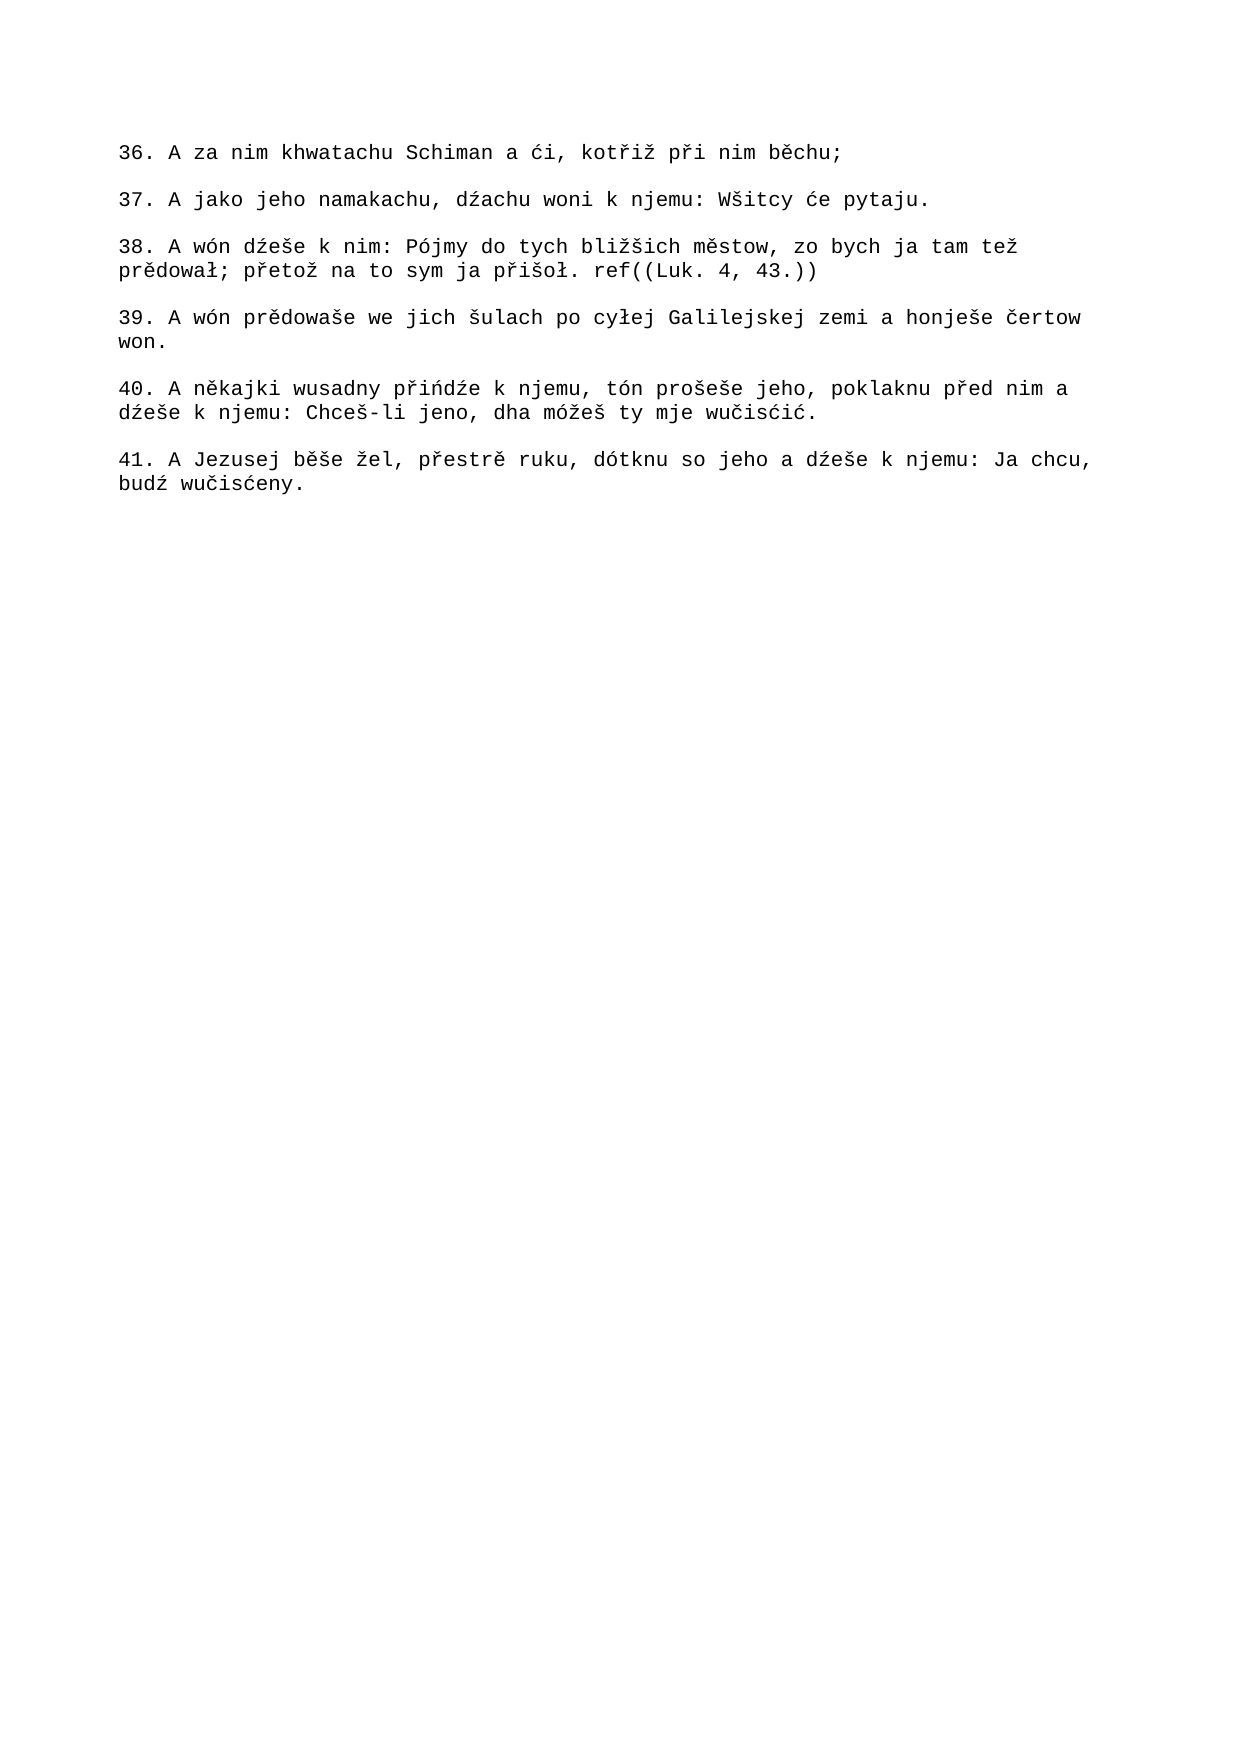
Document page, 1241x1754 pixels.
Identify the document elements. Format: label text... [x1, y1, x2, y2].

text 39. A wón prědowaše we jich šulach po cyłej Galilejskej zemi a honješe čertow won. [118, 307, 1122, 354]
text 40. A někajki wusadny přińdźe k njemu, tón prošeše jeho, poklaknu před nim a dźeše k njemu: Chceš-li jeno, dha móžeš ty mje wučisćić. [118, 378, 1122, 426]
text 38. A wón dźeše k nim: Pójmy do tych bližšich městow, zo bych ja tam tež prědował; přetož na to sym ja přišoł. ref((Luk. 4, 43.)) [118, 236, 1122, 284]
text 41. A Jezusej běše žel, přestrě ruku, dótknu so jeho a dźeše k njemu: Ja chcu, budź wučisćeny. [118, 449, 1122, 496]
text 36. A za nim khwatachu Schiman a ći, kotřiž při nim běchu; [118, 142, 1122, 165]
text 37. A jako jeho namakachu, dźachu woni k njemu: Wšitcy će pytaju. [118, 189, 1122, 213]
